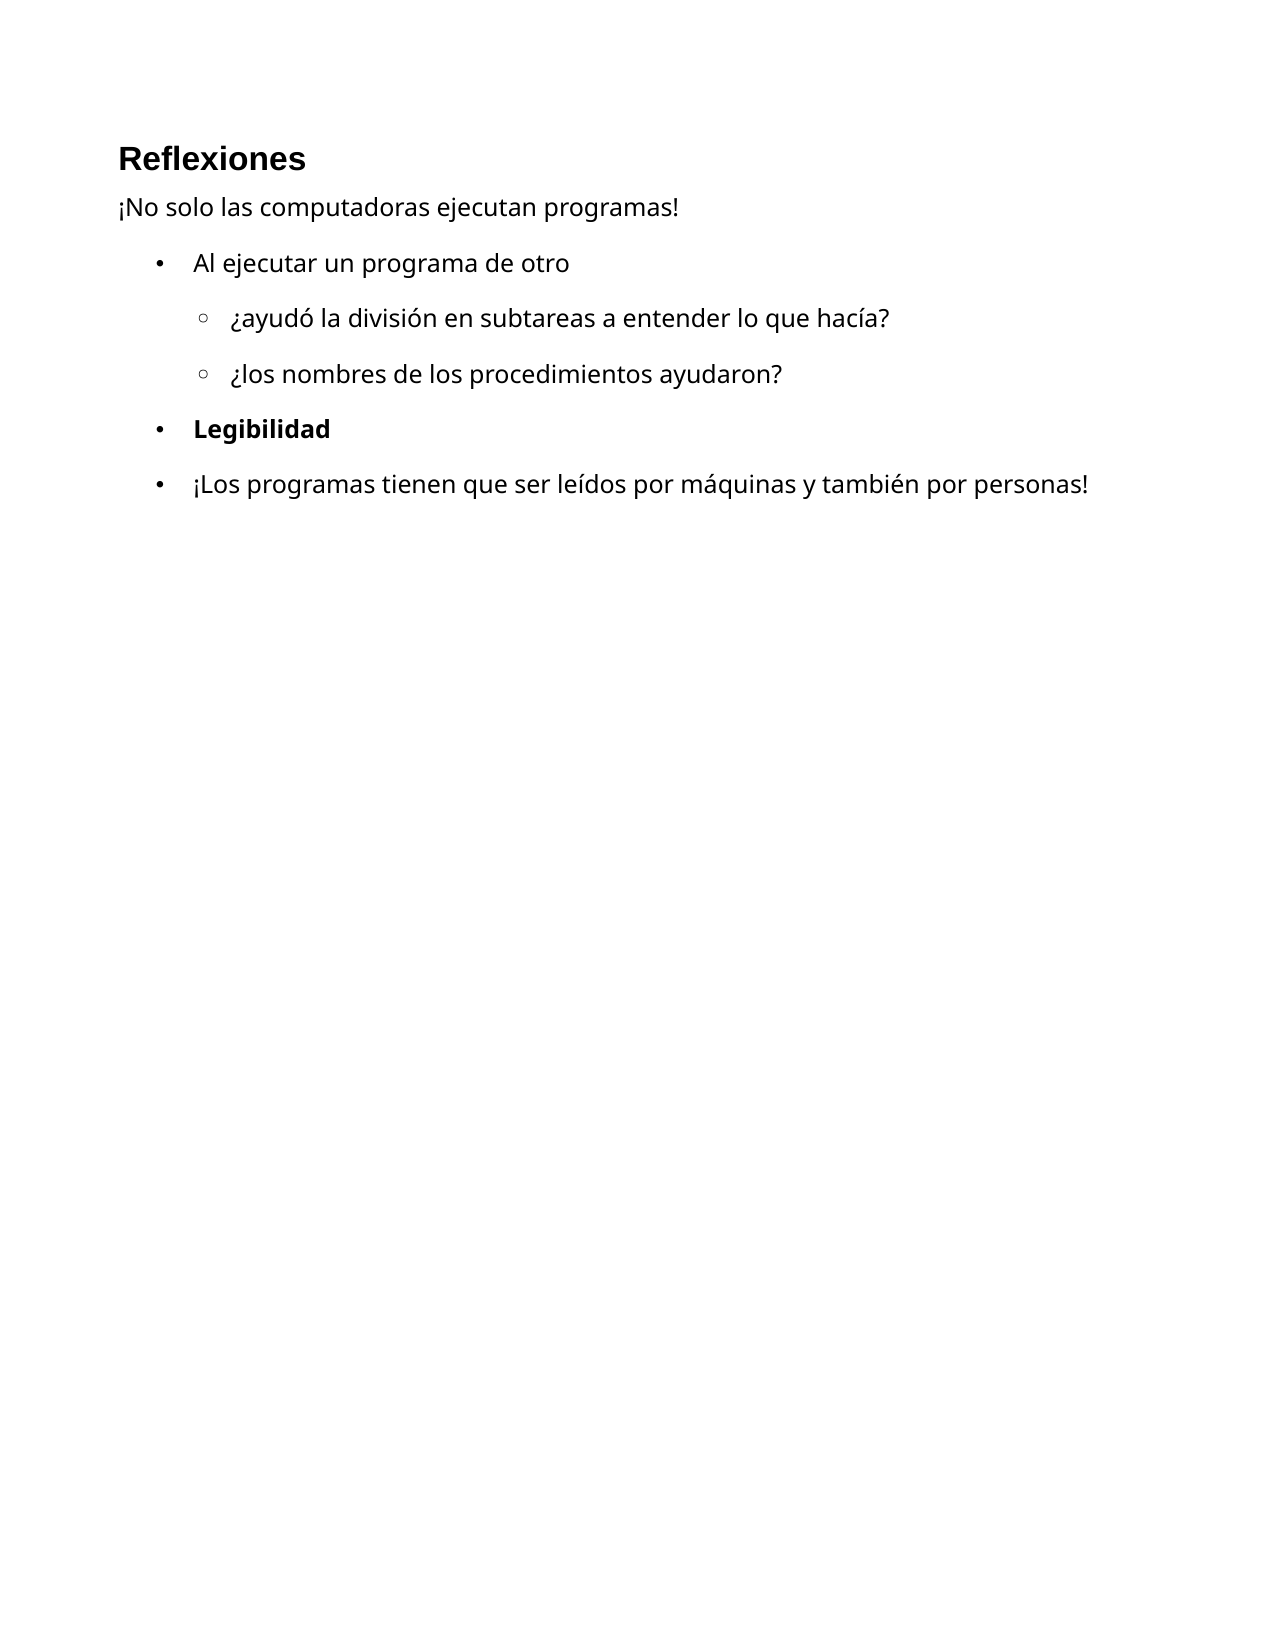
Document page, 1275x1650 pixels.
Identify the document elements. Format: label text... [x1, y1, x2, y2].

list Legibilidad [156, 412, 1157, 446]
text ¡No solo las computadoras ejecutan programas! [118, 190, 1157, 224]
list ¿los nombres de los procedimientos ayudaron? [193, 356, 1157, 390]
list Al ejecutar un programa de otro [156, 246, 1157, 279]
list ¡Los programas tienen que ser leídos por máquinas y también por personas! [156, 467, 1157, 501]
subtitle Reflexiones [118, 139, 1157, 178]
list ¿ayudó la división en subtareas a entender lo que hacía? [193, 301, 1157, 335]
